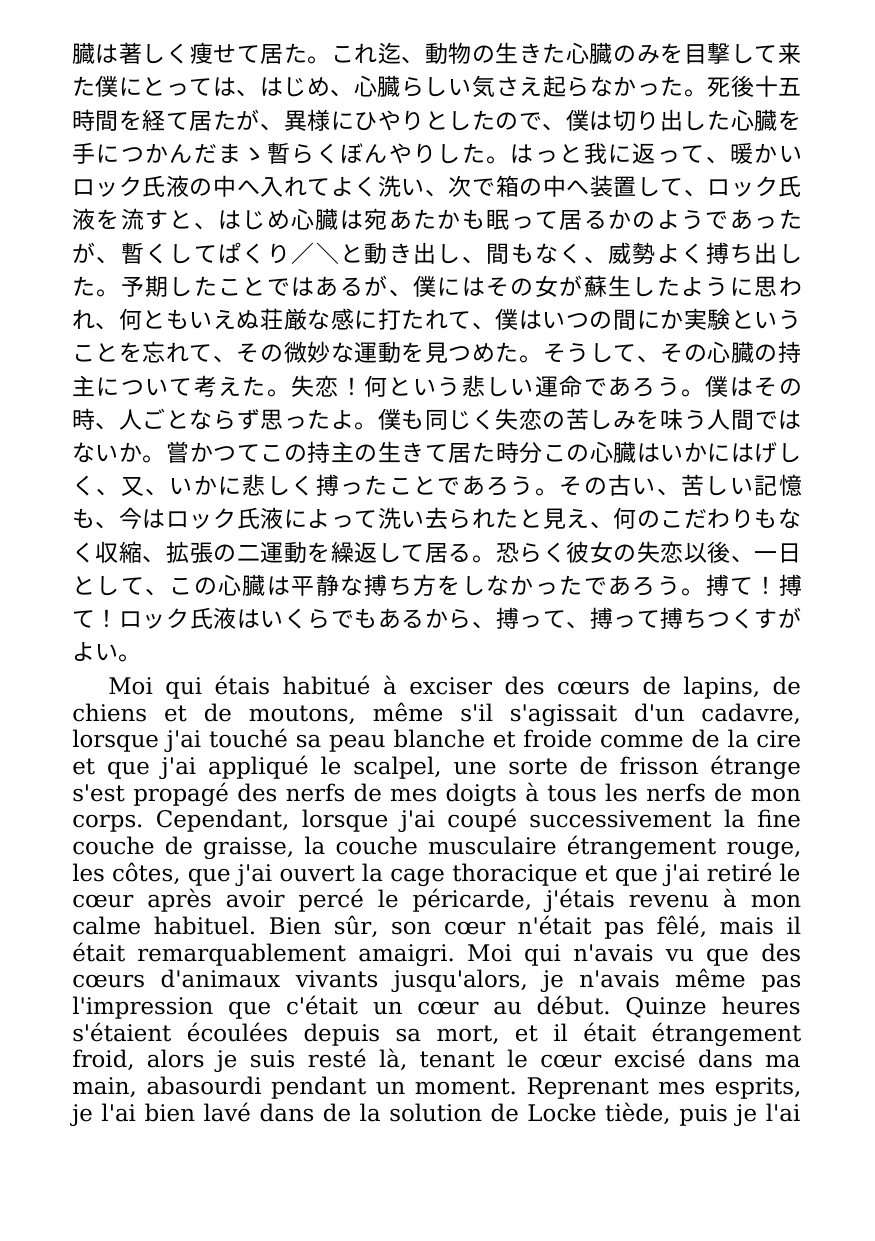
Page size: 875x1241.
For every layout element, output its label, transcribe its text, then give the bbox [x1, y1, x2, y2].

text Moi qui étais habitué à exciser des cœurs de lapins, de chiens et de moutons, même s'il s'agissait d'un cadavre, lorsque j'ai touché sa peau blanche et froide comme de la cire et que j'ai appliqué le scalpel, une sorte de frisson étrange s'est propagé des nerfs de mes doigts à tous les nerfs de mon corps. Cependant, lorsque j'ai coupé successivement la fine couche de graisse, la couche musculaire étrangement rouge, les côtes, que j'ai ouvert la cage thoracique et que j'ai retiré le cœur après avoir percé le péricarde, j'étais revenu à mon calme habituel. Bien sûr, son cœur n'était pas fêlé, mais il était remarquablement amaigri. Moi qui n'avais vu que des cœurs d'animaux vivants jusqu'alors, je n'avais même pas l'impression que c'était un cœur au début. Quinze heures s'étaient écoulées depuis sa mort, et il était étrangement froid, alors je suis resté là, tenant le cœur excisé dans ma main, abasourdi pendant un moment. Reprenant mes esprits, je l'ai bien lavé dans de la solution de Locke tiède, puis je l'ai [72, 673, 802, 1127]
text 臓は著しく痩せて居た。これ迄、動物の生きた心臓のみを目撃して来た僕にとっては、はじめ、心臓らしい気さえ起らなかった。死後十五時間を経て居たが、異様にひやりとしたので、僕は切り出した心臓を手につかんだまゝ暫らくぼんやりした。はっと我に返って、暖かいロック氏液の中へ入れてよく洗い、次で箱の中へ装置して、ロック氏液を流すと、はじめ心臓は宛あたかも眠って居るかのようであったが、暫くしてぱくり／＼と動き出し、間もなく、威勢よく搏ち出した。予期したことではあるが、僕にはその女が蘇生したように思われ、何ともいえぬ荘厳な感に打たれて、僕はいつの間にか実験ということを忘れて、その微妙な運動を見つめた。そうして、その心臓の持主について考えた。失恋！何という悲しい運命であろう。僕はその時、人ごとならず思ったよ。僕も同じく失恋の苦しみを味う人間ではないか。嘗かつてこの持主の生きて居た時分この心臓はいかにはげしく、又、いかに悲しく搏ったことであろう。その古い、苦しい記憶も、今はロック氏液によって洗い去られたと見え、何のこだわりもなく収縮、拡張の二運動を繰返して居る。恐らく彼女の失恋以後、一日として、この心臓は平静な搏ち方をしなかったであろう。搏て！搏て！ロック氏液はいくらでもあるから、搏って、搏って搏ちつくすがよい。 [72, 36, 802, 667]
